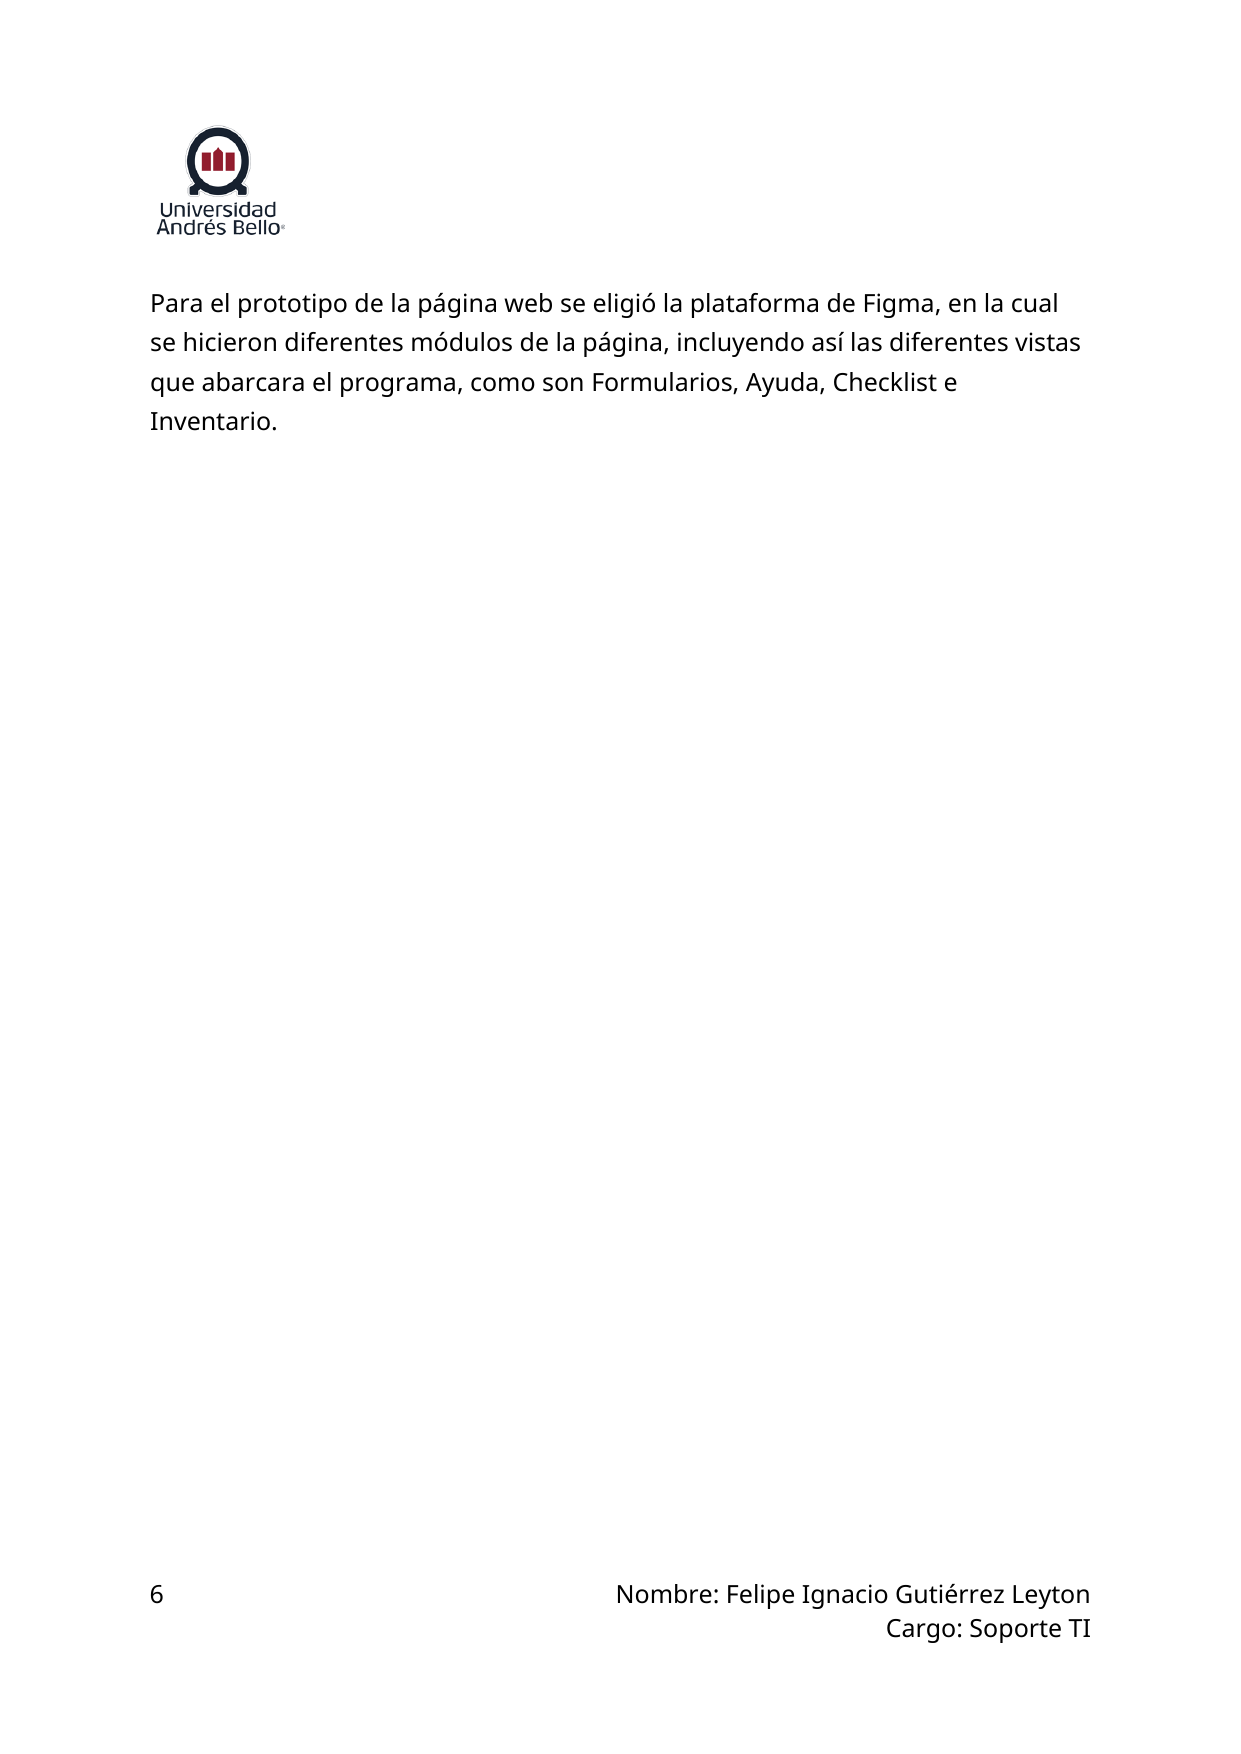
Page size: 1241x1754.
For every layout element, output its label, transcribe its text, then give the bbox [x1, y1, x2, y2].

text Para el prototipo de la página web se eligió la plataforma de Figma, en la cual se hicieron diferentes módulos de la página, incluyendo así las diferentes vistas que abarcara el programa, como son Formularios, Ayuda, Checklist e Inventario. [150, 285, 1090, 438]
